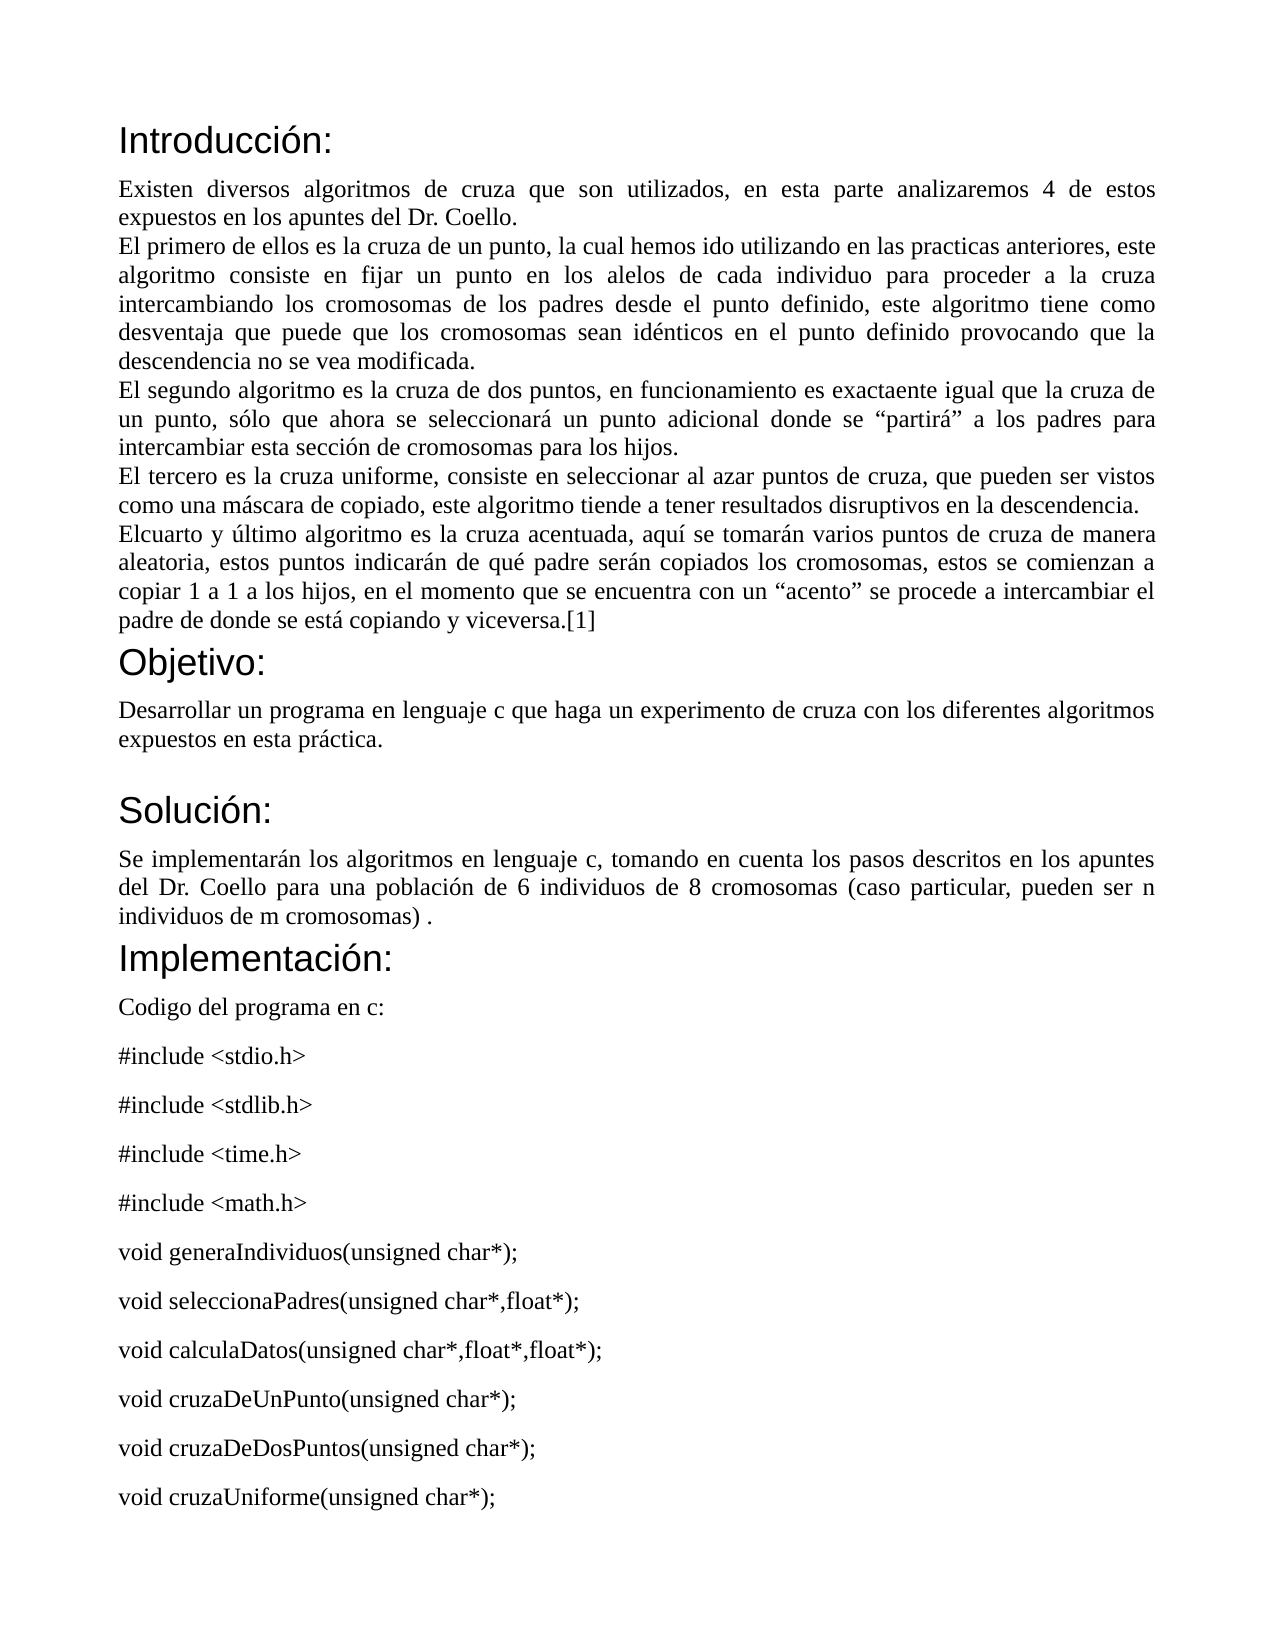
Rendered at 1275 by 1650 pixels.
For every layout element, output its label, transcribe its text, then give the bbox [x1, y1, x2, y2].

text void cruzaDeDosPuntos(unsigned char*); [118, 1433, 1157, 1462]
text Desarrollar un programa en lenguaje c que haga un experimento de cruza con los diferentes algoritmos expuestos en esta práctica. [118, 696, 1157, 753]
text void generaIndividuos(unsigned char*); [118, 1237, 1157, 1266]
text Elcuarto y último algoritmo es la cruza acentuada, aquí se tomarán varios puntos de cruza de manera aleatoria, estos puntos indicarán de qué padre serán copiados los cromosomas, estos se comienzan a copiar 1 a 1 a los hijos, en el momento que se encuentra con un “acento” se procede a intercambiar el padre de donde se está copiando y viceversa.[1] [118, 519, 1157, 634]
text #include <math.h> [118, 1188, 1157, 1217]
text #include <time.h> [118, 1139, 1157, 1168]
text void calculaDatos(unsigned char*,float*,float*); [118, 1335, 1157, 1364]
text Existen diversos algoritmos de cruza que son utilizados, en esta parte analizaremos 4 de estos expuestos en los apuntes del Dr. Coello. [118, 174, 1157, 231]
text Se implementarán los algoritmos en lenguaje c, tomando en cuenta los pasos descritos en los apuntes del Dr. Coello para una población de 6 individuos de 8 cromosomas (caso particular, pueden ser n individuos de m cromosomas) . [118, 844, 1157, 930]
text El primero de ellos es la cruza de un punto, la cual hemos ido utilizando en las practicas anteriores, este algoritmo consiste en fijar un punto en los alelos de cada individuo para proceder a la cruza intercambiando los cromosomas de los padres desde el punto definido, este algoritmo tiene como desventaja que puede que los cromosomas sean idénticos en el punto definido provocando que la descendencia no se vea modificada. [118, 231, 1157, 375]
text Codigo del programa en c: [118, 992, 1157, 1021]
subtitle Solución: [118, 788, 1157, 831]
text El segundo algoritmo es la cruza de dos puntos, en funcionamiento es exactaente igual que la cruza de un punto, sólo que ahora se seleccionará un punto adicional donde se “partirá” a los padres para intercambiar esta sección de cromosomas para los hijos. [118, 375, 1157, 461]
text void cruzaUniforme(unsigned char*); [118, 1482, 1157, 1511]
subtitle Objetivo: [118, 640, 1157, 683]
subtitle Introducción: [118, 118, 1157, 161]
text #include <stdlib.h> [118, 1090, 1157, 1119]
text void seleccionaPadres(unsigned char*,float*); [118, 1286, 1157, 1315]
text void cruzaDeUnPunto(unsigned char*); [118, 1384, 1157, 1413]
subtitle Implementación: [118, 936, 1157, 979]
text #include <stdio.h> [118, 1041, 1157, 1070]
text El tercero es la cruza uniforme, consiste en seleccionar al azar puntos de cruza, que pueden ser vistos como una máscara de copiado, este algoritmo tiende a tener resultados disruptivos en la descendencia. [118, 461, 1157, 519]
